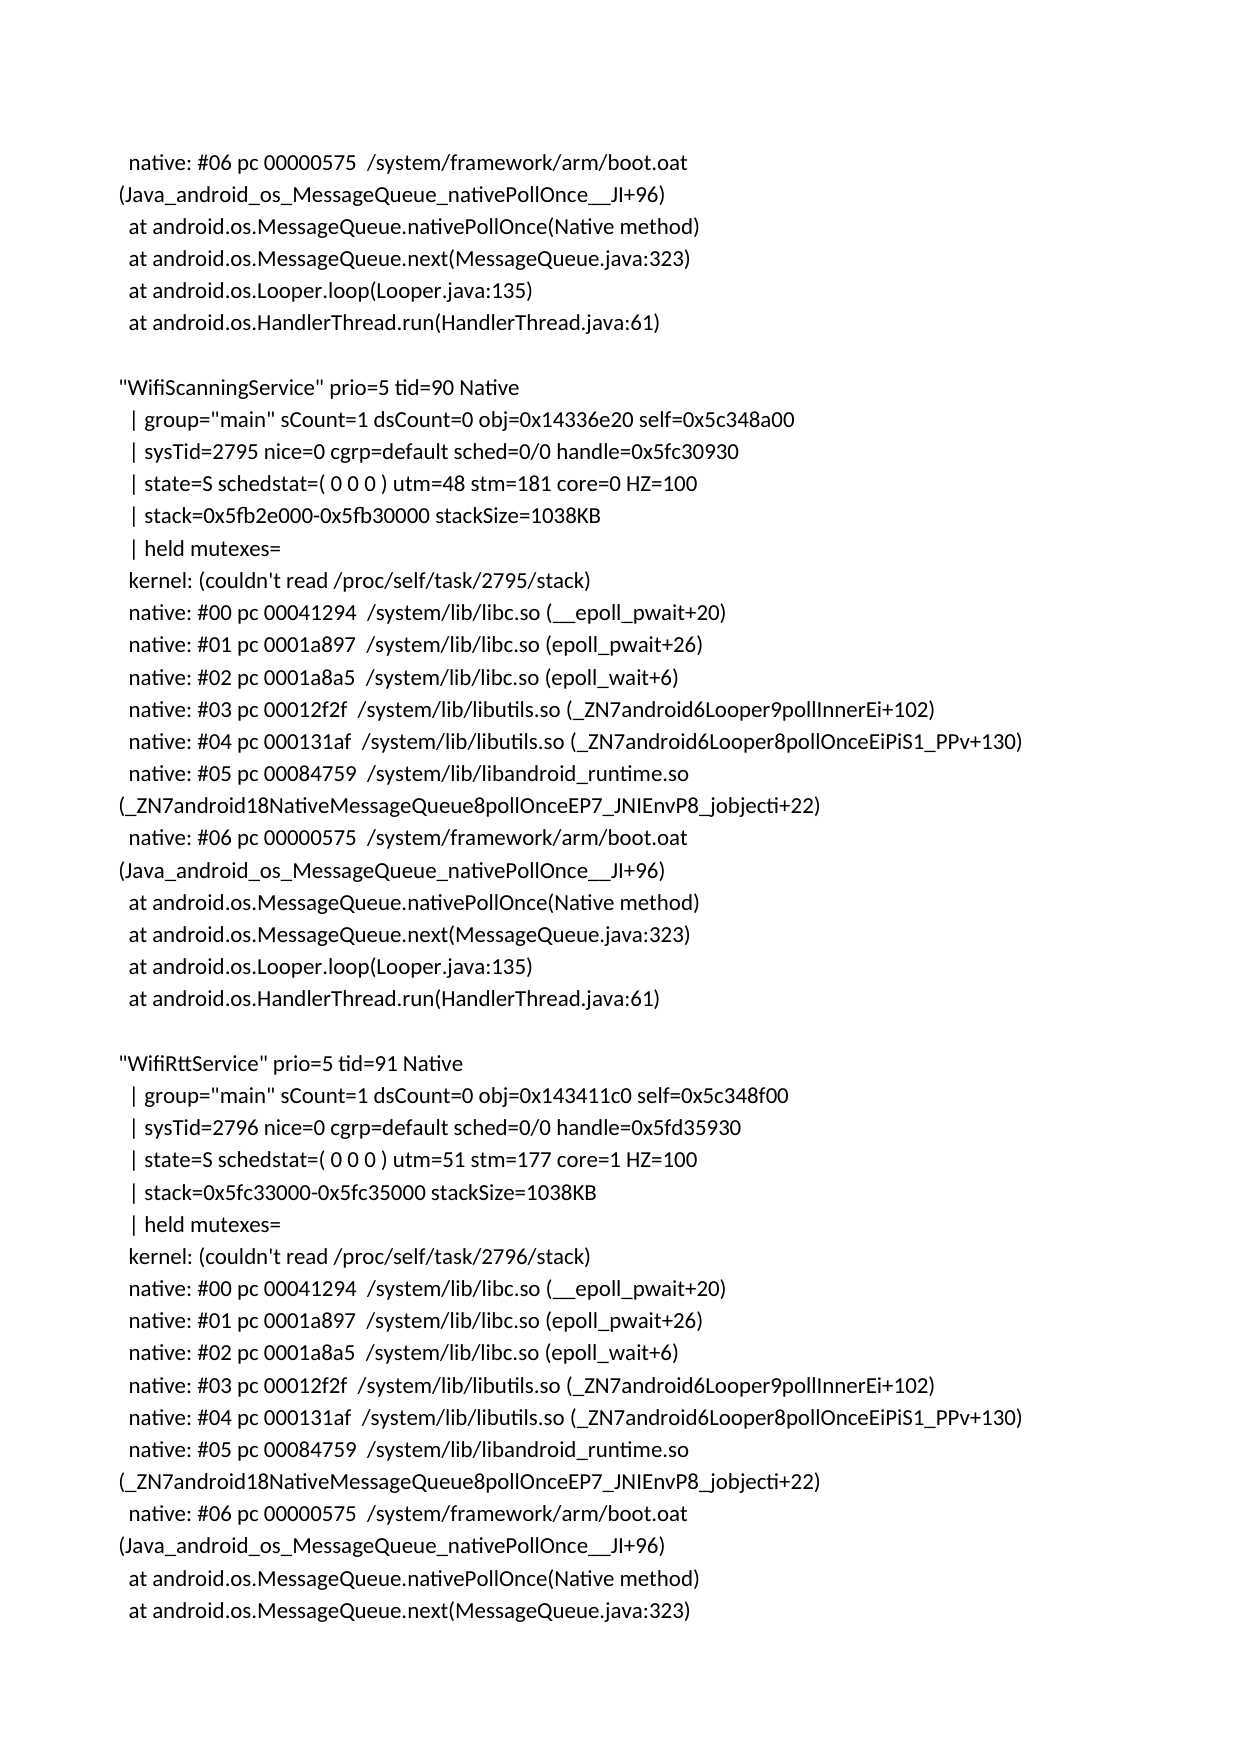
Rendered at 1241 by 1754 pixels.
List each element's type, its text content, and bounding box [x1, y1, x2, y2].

text native: #01 pc 0001a897 /system/lib/libc.so (epoll_pwait+26) [118, 630, 1122, 658]
text at android.os.MessageQueue.next(MessageQueue.java:323) [118, 920, 1122, 948]
text at android.os.Looper.loop(Looper.java:135) [118, 952, 1122, 980]
text | group="main" sCount=1 dsCount=0 obj=0x143411c0 self=0x5c348f00 [118, 1081, 1122, 1109]
text | group="main" sCount=1 dsCount=0 obj=0x14336e20 self=0x5c348a00 [118, 405, 1122, 433]
text native: #05 pc 00084759 /system/lib/libandroid_runtime.so (_ZN7android18NativeMessageQueue8pollOnceEP7_JNIEnvP8_jobjecti+22) [118, 759, 1122, 819]
text native: #02 pc 0001a8a5 /system/lib/libc.so (epoll_wait+6) [118, 1338, 1122, 1367]
text native: #00 pc 00041294 /system/lib/libc.so (__epoll_pwait+20) [118, 1274, 1122, 1302]
text at android.os.Looper.loop(Looper.java:135) [118, 276, 1122, 304]
text kernel: (couldn't read /proc/self/task/2796/stack) [118, 1242, 1122, 1270]
text native: #05 pc 00084759 /system/lib/libandroid_runtime.so (_ZN7android18NativeMessageQueue8pollOnceEP7_JNIEnvP8_jobjecti+22) [118, 1435, 1122, 1495]
text | state=S schedstat=( 0 0 0 ) utm=51 stm=177 core=1 HZ=100 [118, 1145, 1122, 1173]
text at android.os.MessageQueue.nativePollOnce(Native method) [118, 888, 1122, 916]
text at android.os.MessageQueue.nativePollOnce(Native method) [118, 212, 1122, 240]
text kernel: (couldn't read /proc/self/task/2795/stack) [118, 566, 1122, 594]
text native: #04 pc 000131af /system/lib/libutils.so (_ZN7android6Looper8pollOnceEiPiS1_PPv+130) [118, 1403, 1122, 1431]
text | sysTid=2796 nice=0 cgrp=default sched=0/0 handle=0x5fd35930 [118, 1113, 1122, 1141]
text "WifiScanningService" prio=5 tid=90 Native [118, 373, 1122, 401]
text | sysTid=2795 nice=0 cgrp=default sched=0/0 handle=0x5fc30930 [118, 437, 1122, 465]
text native: #02 pc 0001a8a5 /system/lib/libc.so (epoll_wait+6) [118, 663, 1122, 691]
text at android.os.MessageQueue.nativePollOnce(Native method) [118, 1564, 1122, 1592]
text native: #00 pc 00041294 /system/lib/libc.so (__epoll_pwait+20) [118, 598, 1122, 626]
text at android.os.MessageQueue.next(MessageQueue.java:323) [118, 1596, 1122, 1624]
text native: #06 pc 00000575 /system/framework/arm/boot.oat (Java_android_os_MessageQueue_nativePollOnce__JI+96) [118, 823, 1122, 884]
text native: #06 pc 00000575 /system/framework/arm/boot.oat (Java_android_os_MessageQueue_nativePollOnce__JI+96) [118, 1499, 1122, 1560]
text | stack=0x5fb2e000-0x5fb30000 stackSize=1038KB [118, 502, 1122, 530]
text | stack=0x5fc33000-0x5fc35000 stackSize=1038KB [118, 1178, 1122, 1206]
text native: #03 pc 00012f2f /system/lib/libutils.so (_ZN7android6Looper9pollInnerEi+102) [118, 1371, 1122, 1399]
text native: #04 pc 000131af /system/lib/libutils.so (_ZN7android6Looper8pollOnceEiPiS1_PPv+130) [118, 727, 1122, 755]
text native: #03 pc 00012f2f /system/lib/libutils.so (_ZN7android6Looper9pollInnerEi+102) [118, 695, 1122, 723]
text at android.os.HandlerThread.run(HandlerThread.java:61) [118, 308, 1122, 337]
text native: #01 pc 0001a897 /system/lib/libc.so (epoll_pwait+26) [118, 1306, 1122, 1334]
text | held mutexes= [118, 1210, 1122, 1238]
text at android.os.HandlerThread.run(HandlerThread.java:61) [118, 984, 1122, 1012]
text "WifiRttService" prio=5 tid=91 Native [118, 1049, 1122, 1077]
text native: #06 pc 00000575 /system/framework/arm/boot.oat (Java_android_os_MessageQueue_nativePollOnce__JI+96) [118, 148, 1122, 208]
text at android.os.MessageQueue.next(MessageQueue.java:323) [118, 244, 1122, 272]
text | state=S schedstat=( 0 0 0 ) utm=48 stm=181 core=0 HZ=100 [118, 469, 1122, 497]
text | held mutexes= [118, 534, 1122, 562]
